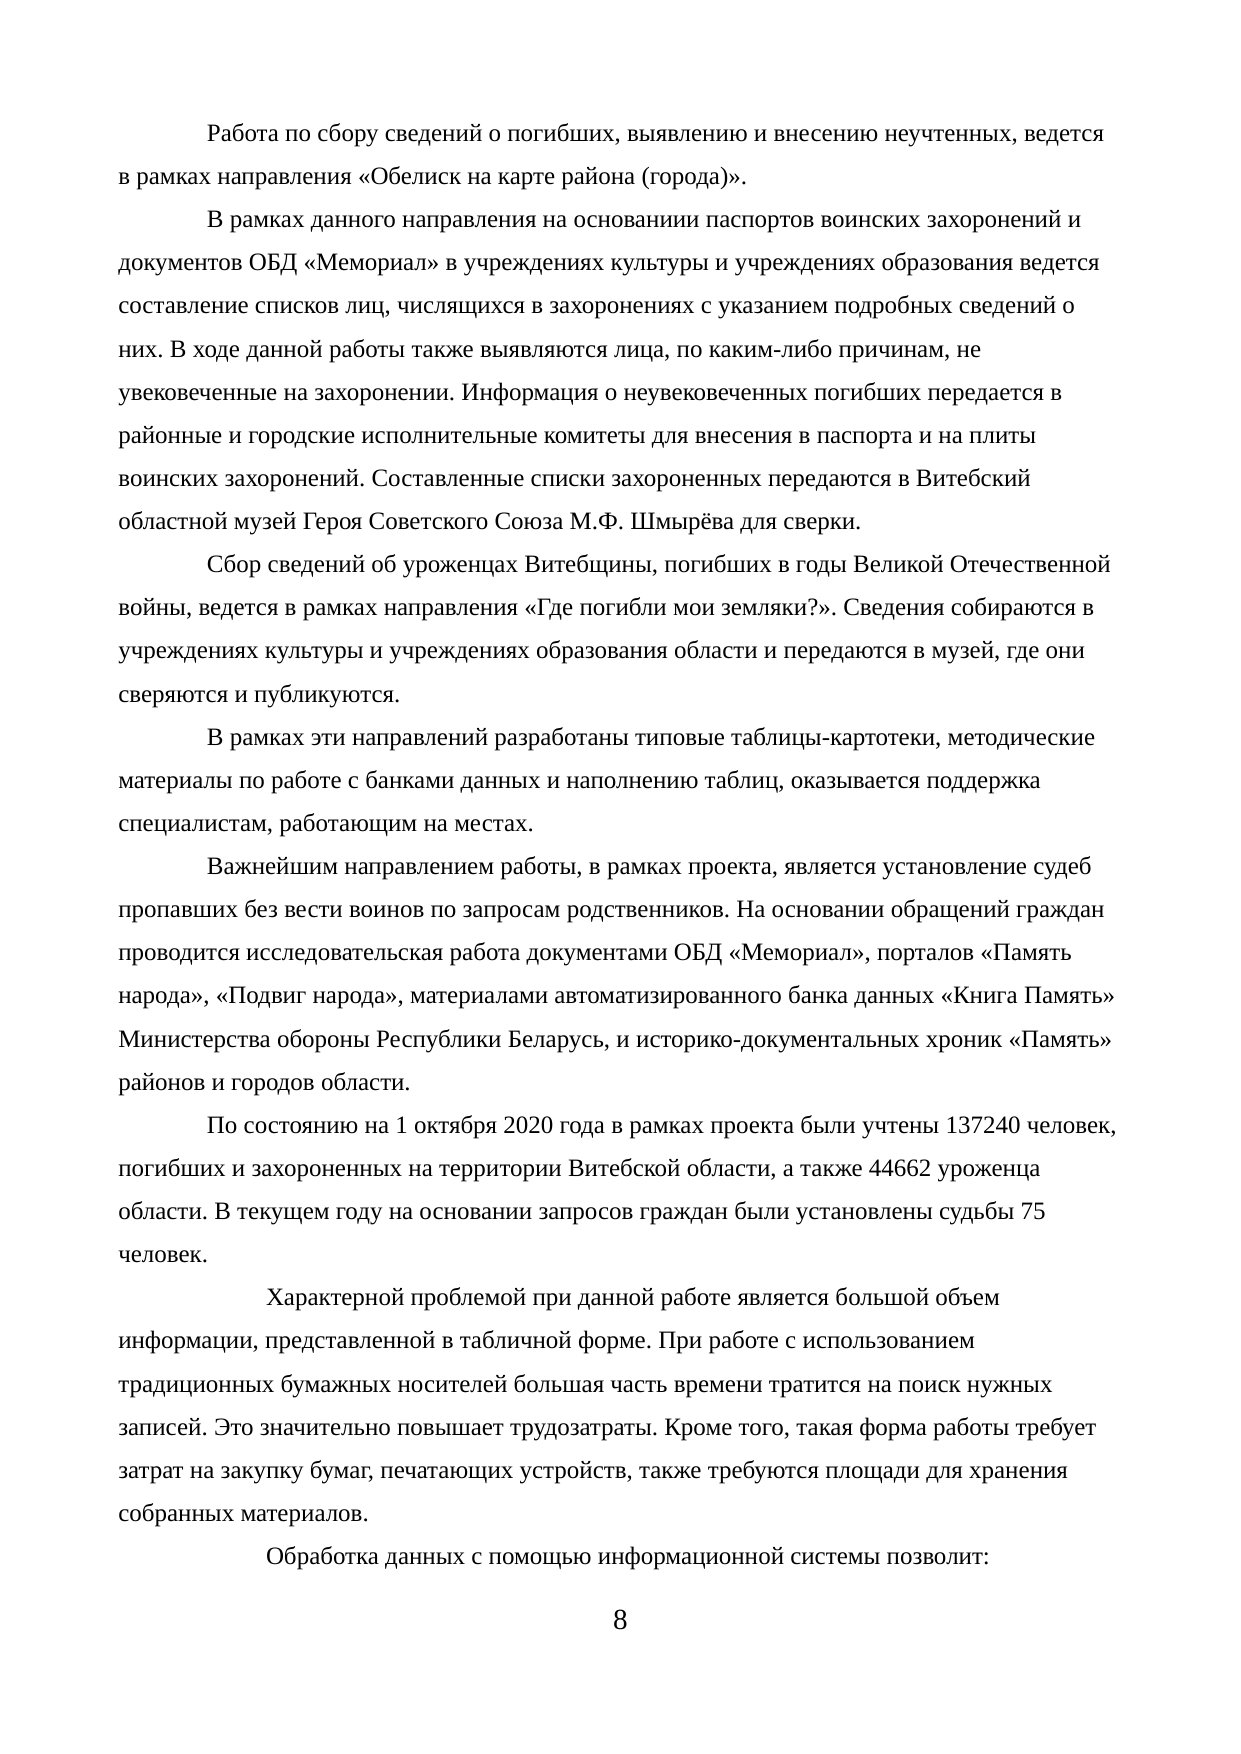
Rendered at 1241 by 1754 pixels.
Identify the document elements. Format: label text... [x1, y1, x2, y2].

text В рамках данного направления на основаниии паспортов воинских захоронений и документов ОБД «Мемориал» в учреждениях культуры и учреждениях образования ведется составление списков лиц, числящихся в захоронениях с указанием подробных сведений о них. В ходе данной работы также выявляются лица, по каким-либо причинам, не увековеченные на захоронении. Информация о неувековеченных погибших передается в районные и городские исполнительные комитеты для внесения в паспорта и на плиты воинских захоронений. Составленные списки захороненных передаются в Витебский областной музей Героя Советского Союза М.Ф. Шмырёва для сверки. [118, 204, 1122, 535]
text Важнейшим направлением работы, в рамках проекта, является установление судеб пропавших без вести воинов по запросам родственников. На основании обращений граждан проводится исследовательская работа документами ОБД «Мемориал», порталов «Память народа», «Подвиг народа», материалами автоматизированного банка данных «Книга Память» Министерства обороны Республики Беларусь, и историко-документальных хроник «Память» районов и городов области. [118, 851, 1122, 1096]
text Обработка данных с помощью информационной системы позволит: [118, 1541, 1122, 1570]
text Сбор сведений об уроженцах Витебщины, погибших в годы Великой Отечественной войны, ведется в рамках направления «Где погибли мои земляки?». Сведения собираются в учреждениях культуры и учреждениях образования области и передаются в музей, где они сверяются и публикуются. [118, 549, 1122, 707]
text Работа по сбору сведений о погибших, выявлению и внесению неучтенных, ведется в рамках направления «Обелиск на карте района (города)». [118, 118, 1122, 190]
text В рамках эти направлений разработаны типовые таблицы-картотеки, методические материалы по работе с банками данных и наполнению таблиц, оказывается поддержка специалистам, работающим на местах. [118, 722, 1122, 837]
text По состоянию на 1 октября 2020 года в рамках проекта были учтены 137240 человек, погибших и захороненных на территории Витебской области, а также 44662 уроженца области. В текущем году на основании запросов граждан были установлены судьбы 75 человек. [118, 1110, 1122, 1268]
text Характерной проблемой при данной работе является большой объем информации, представленной в табличной форме. При работе с использованием традиционных бумажных носителей большая часть времени тратится на поиск нужных записей. Это значительно повышает трудозатраты. Кроме того, такая форма работы требует затрат на закупку бумаг, печатающих устройств, также требуются площади для хранения собранных материалов. [118, 1282, 1122, 1527]
